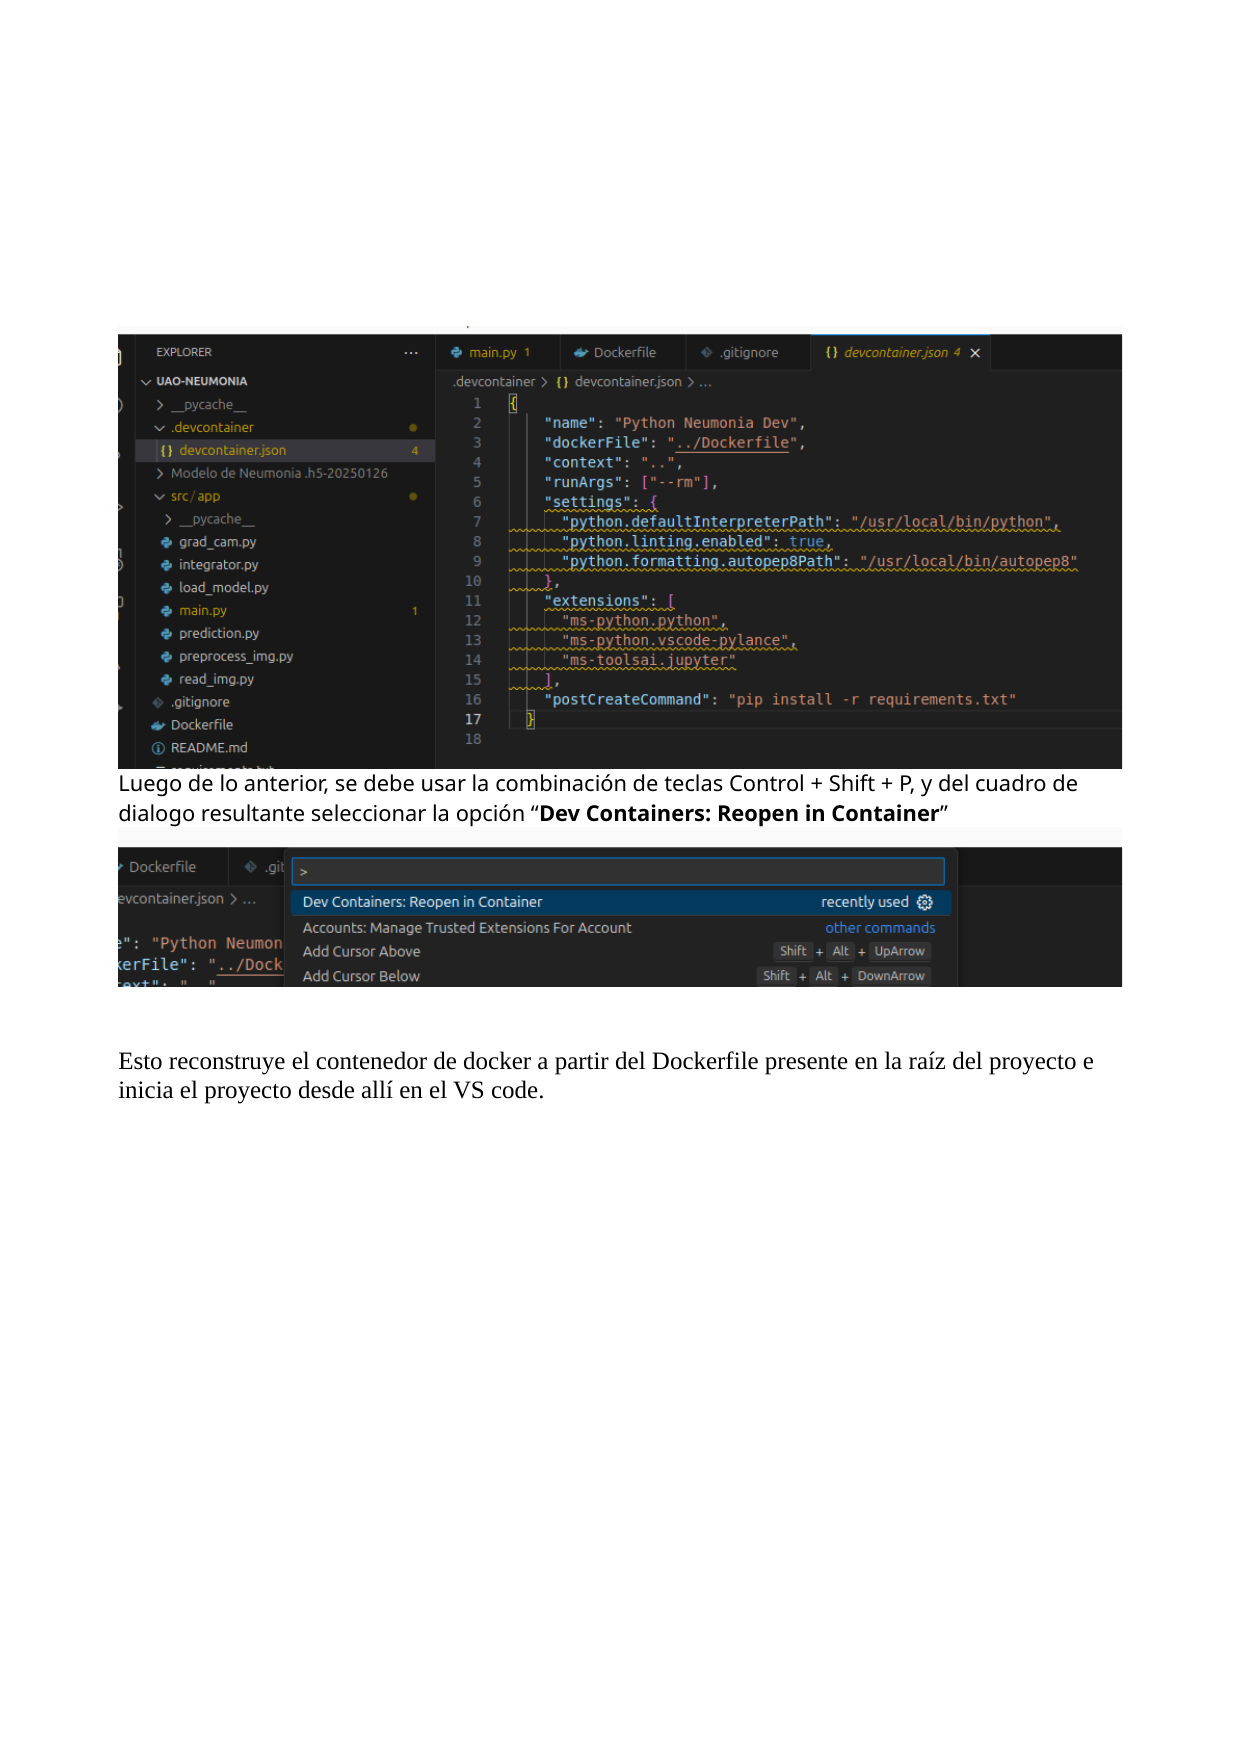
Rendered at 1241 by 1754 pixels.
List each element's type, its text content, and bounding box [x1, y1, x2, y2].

text Esto reconstruye el contenedor de docker a partir del Dockerfile presente en la raíz del proyecto e inicia el proyecto desde allí en el VS code. [118, 1046, 1122, 1104]
picture [118, 827, 1123, 987]
text Luego de lo anterior, se debe usar la combinación de teclas Control + Shift + P, y del cuadro de dialogo resultante seleccionar la opción “Dev Containers: Reopen in Container” [118, 769, 1122, 827]
picture [118, 326, 1123, 769]
